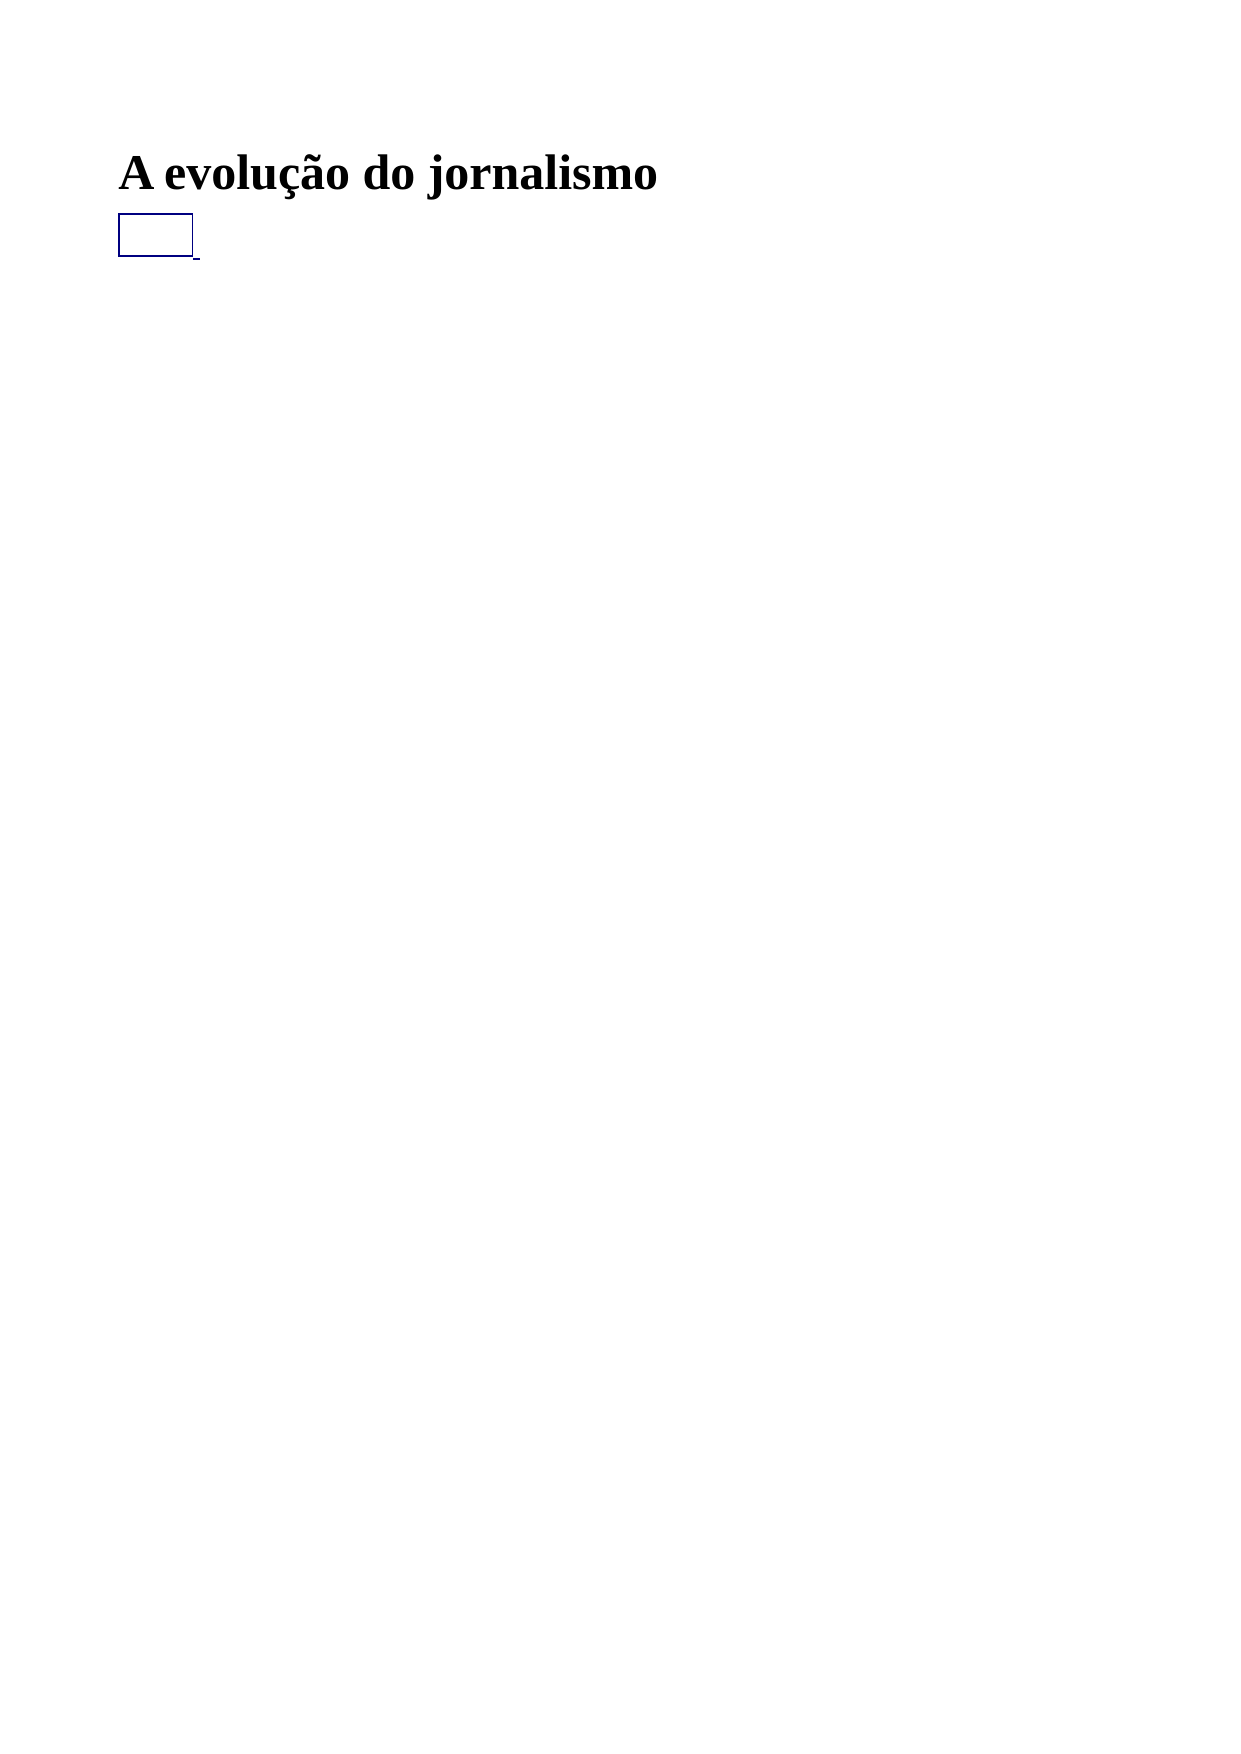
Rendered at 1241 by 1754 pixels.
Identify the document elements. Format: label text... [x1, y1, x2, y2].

subtitle A evolução do jornalismo [118, 143, 1122, 201]
